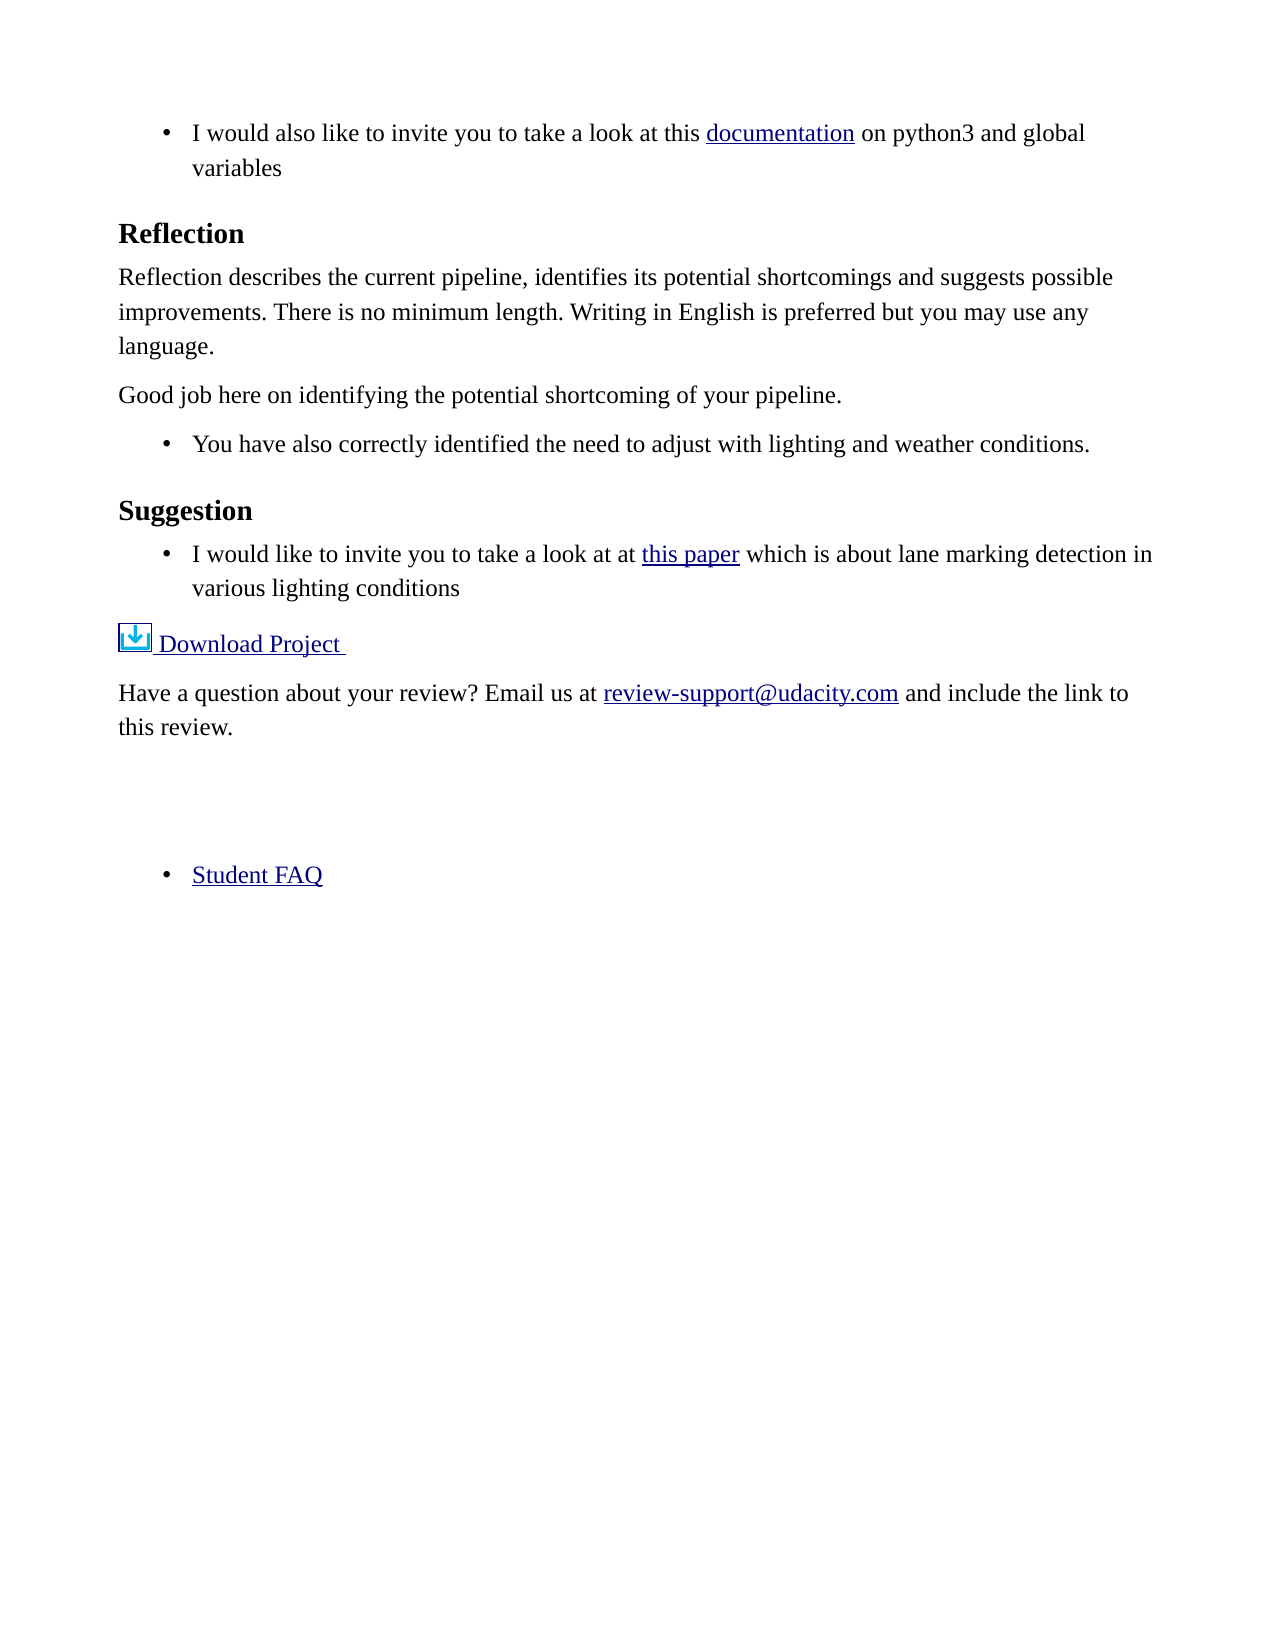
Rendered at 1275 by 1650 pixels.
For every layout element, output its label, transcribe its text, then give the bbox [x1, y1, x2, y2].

text Good job here on identifying the potential shortcoming of your pipeline. [118, 380, 1157, 409]
list I would also like to invite you to take a look at this documentation on python3 and global variables [162, 118, 1157, 181]
subtitle Suggestion [118, 493, 1157, 527]
list You have also correctly identified the need to adjust with lighting and weather conditions. [162, 429, 1157, 458]
text Reflection describes the current pipeline, identifies its potential shortcomings and suggests possible improvements. There is no minimum length. Writing in English is preferred but you may use any language. [118, 262, 1157, 360]
list I would like to invite you to take a look at at this paper which is about lane marking detection in various lighting conditions [162, 539, 1157, 602]
list Student FAQ [162, 860, 1157, 888]
text Download Project [118, 623, 1157, 658]
text Have a question about your review? Email us at review-support@udacity.com and include the link to this review. [118, 678, 1157, 741]
subtitle Reflection [118, 216, 1157, 250]
